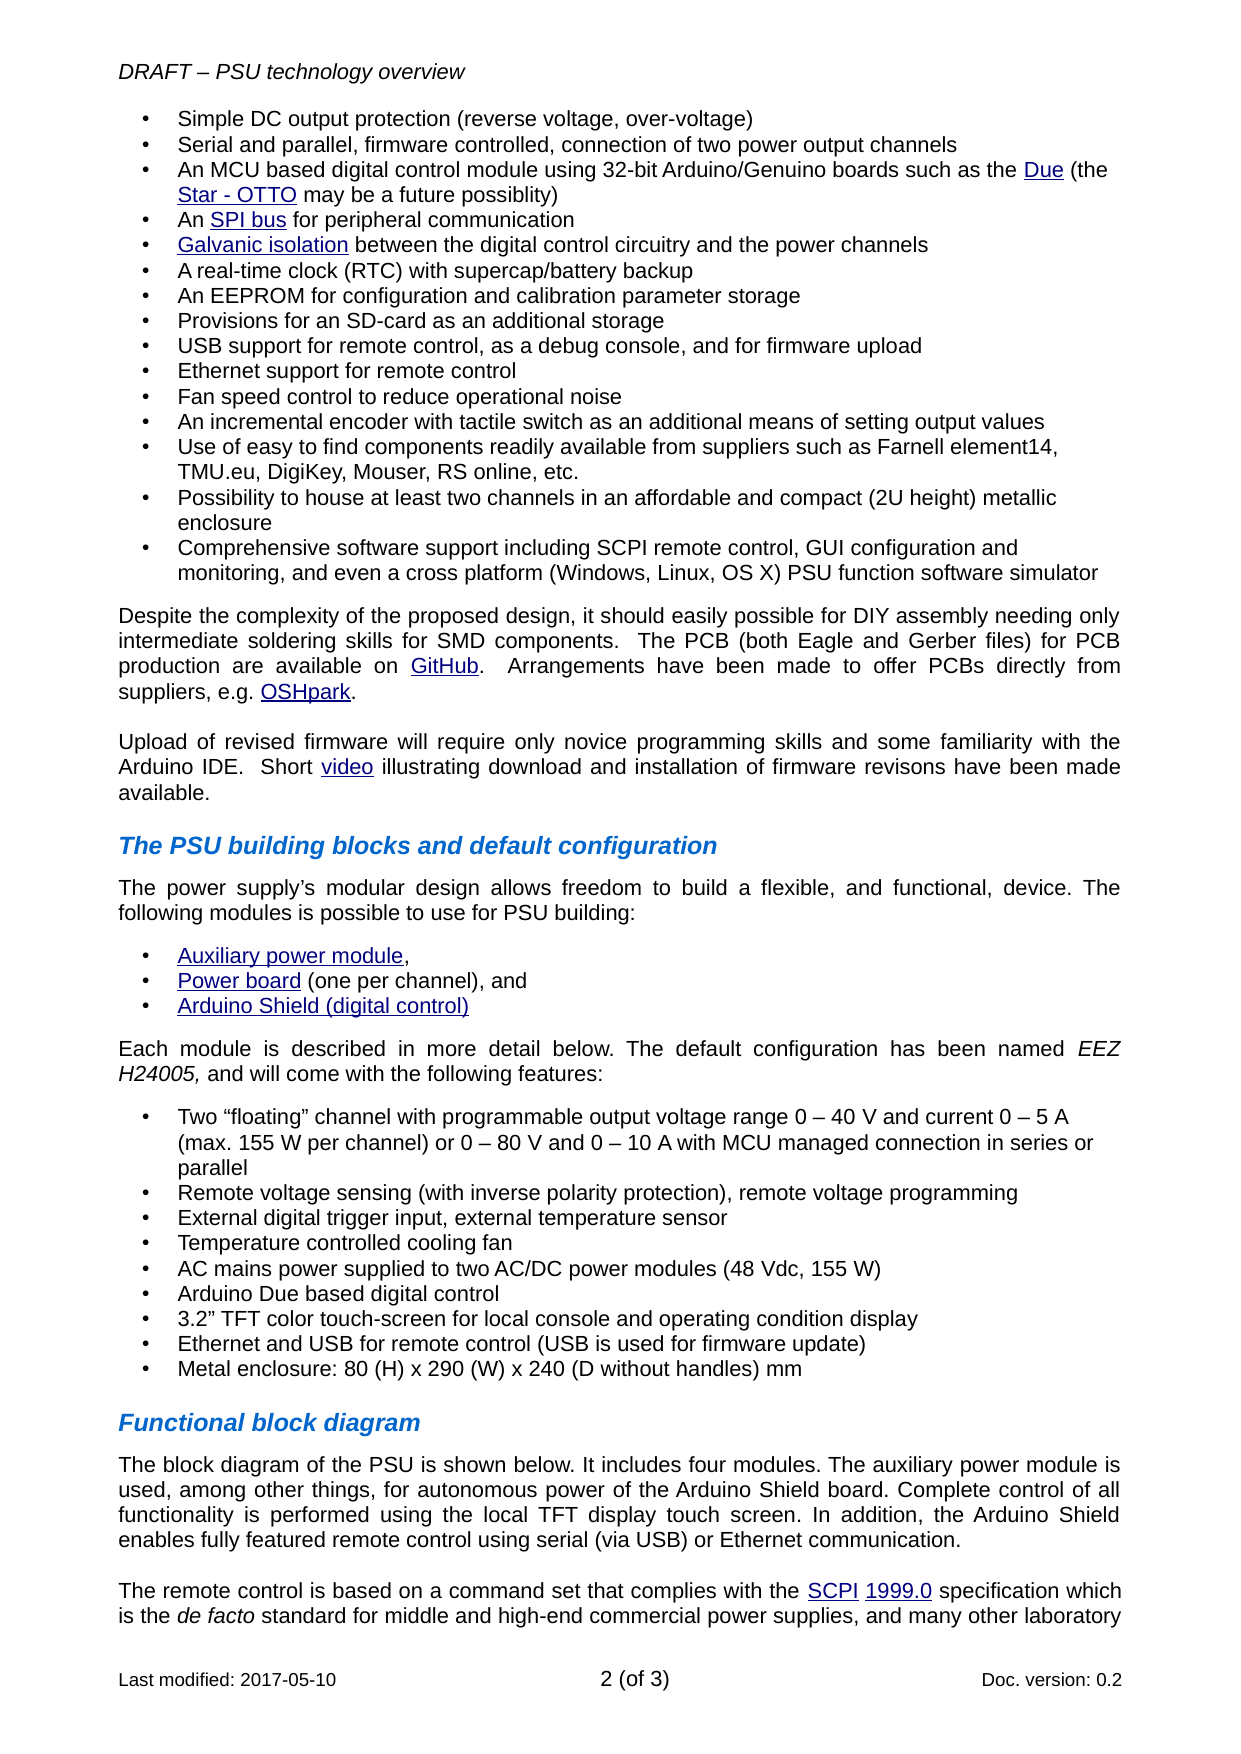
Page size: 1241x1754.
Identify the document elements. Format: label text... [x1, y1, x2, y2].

list A real-time clock (RTC) with supercap/battery backup [142, 257, 1110, 283]
text The power supply’s modular design allows freedom to build a flexible, and functional, device. The following modules is possible to use for PSU building: [118, 875, 1122, 925]
list Auxiliary power module, [142, 943, 1110, 968]
list Two “floating” channel with programmable output voltage range 0 – 40 V and current 0 – 5 A (max. 155 W per channel) or 0 – 80 V and 0 – 10 A with MCU managed connection in series or parallel [142, 1104, 1110, 1180]
list AC mains power supplied to two AC/DC power modules (48 Vdc, 155 W) [142, 1256, 1110, 1281]
subtitle Functional block diagram [118, 1408, 1122, 1437]
list Power board (one per channel), and [142, 968, 1110, 993]
list Arduino Due based digital control [142, 1281, 1110, 1306]
list Use of easy to find components readily available from suppliers such as Farnell element14, TMU.eu, DigiKey, Mouser, RS online, etc. [142, 434, 1110, 484]
text Despite the complexity of the proposed design, it should easily possible for DIY assembly needing only intermediate soldering skills for SMD components. The PCB (both Eagle and Gerber files) for PCB production are available on GitHub. Arrangements have been made to offer PCBs directly from suppliers, e.g. OSHpark. [118, 603, 1122, 704]
list Ethernet and USB for remote control (USB is used for firmware update) [142, 1331, 1110, 1356]
list Comprehensive software support including SCPI remote control, GUI configuration and monitoring, and even a cross platform (Windows, Linux, OS X) PSU function software simulator [142, 535, 1110, 585]
list Temperature controlled cooling fan [142, 1230, 1110, 1256]
list Remote voltage sensing (with inverse polarity protection), remote voltage programming [142, 1180, 1110, 1205]
subtitle The PSU building blocks and default configuration [118, 831, 1122, 860]
text The block diagram of the PSU is shown below. It includes four modules. The auxiliary power module is used, among other things, for autonomous power of the Arduino Shield board. Complete control of all functionality is performed using the local TFT display touch screen. In addition, the Arduino Shield enables fully featured remote control using serial (via USB) or Ethernet communication. [118, 1452, 1122, 1552]
list Metal enclosure: 80 (H) x 290 (W) x 240 (D without handles) mm [142, 1356, 1110, 1382]
text The remote control is based on a command set that complies with the SCPI 1999.0 specification which is the de facto standard for middle and high-end commercial power supplies, and many other laboratory [118, 1578, 1122, 1628]
list An incremental encoder with tactile switch as an additional means of setting output values [142, 409, 1110, 434]
list An MCU based digital control module using 32-bit Arduino/Genuino boards such as the Due (the Star - OTTO may be a future possiblity) [142, 157, 1110, 207]
text Upload of revised firmware will require only novice programming skills and some familiarity with the Arduino IDE. Short video illustrating download and installation of firmware revisons have been made available. [118, 729, 1122, 804]
list An SPI bus for peripheral communication [142, 207, 1110, 232]
list An EEPROM for configuration and calibration parameter storage [142, 283, 1110, 308]
list Arduino Shield (digital control) [142, 993, 1110, 1018]
list Simple DC output protection (reverse voltage, over-voltage) [142, 106, 1110, 131]
list Fan speed control to reduce operational noise [142, 383, 1110, 409]
list Possibility to house at least two channels in an affordable and compact (2U height) metallic enclosure [142, 484, 1110, 535]
list Ethernet support for remote control [142, 358, 1110, 383]
list USB support for remote control, as a debug console, and for firmware upload [142, 333, 1110, 358]
list Provisions for an SD-card as an additional storage [142, 308, 1110, 333]
list Serial and parallel, firmware controlled, connection of two power output channels [142, 131, 1110, 157]
list Galvanic isolation between the digital control circuitry and the power channels [142, 232, 1110, 257]
text Each module is described in more detail below. The default configuration has been named EEZ H24005, and will come with the following features: [118, 1036, 1122, 1087]
list External digital trigger input, external temperature sensor [142, 1205, 1110, 1230]
list 3.2” TFT color touch-screen for local console and operating condition display [142, 1306, 1110, 1331]
